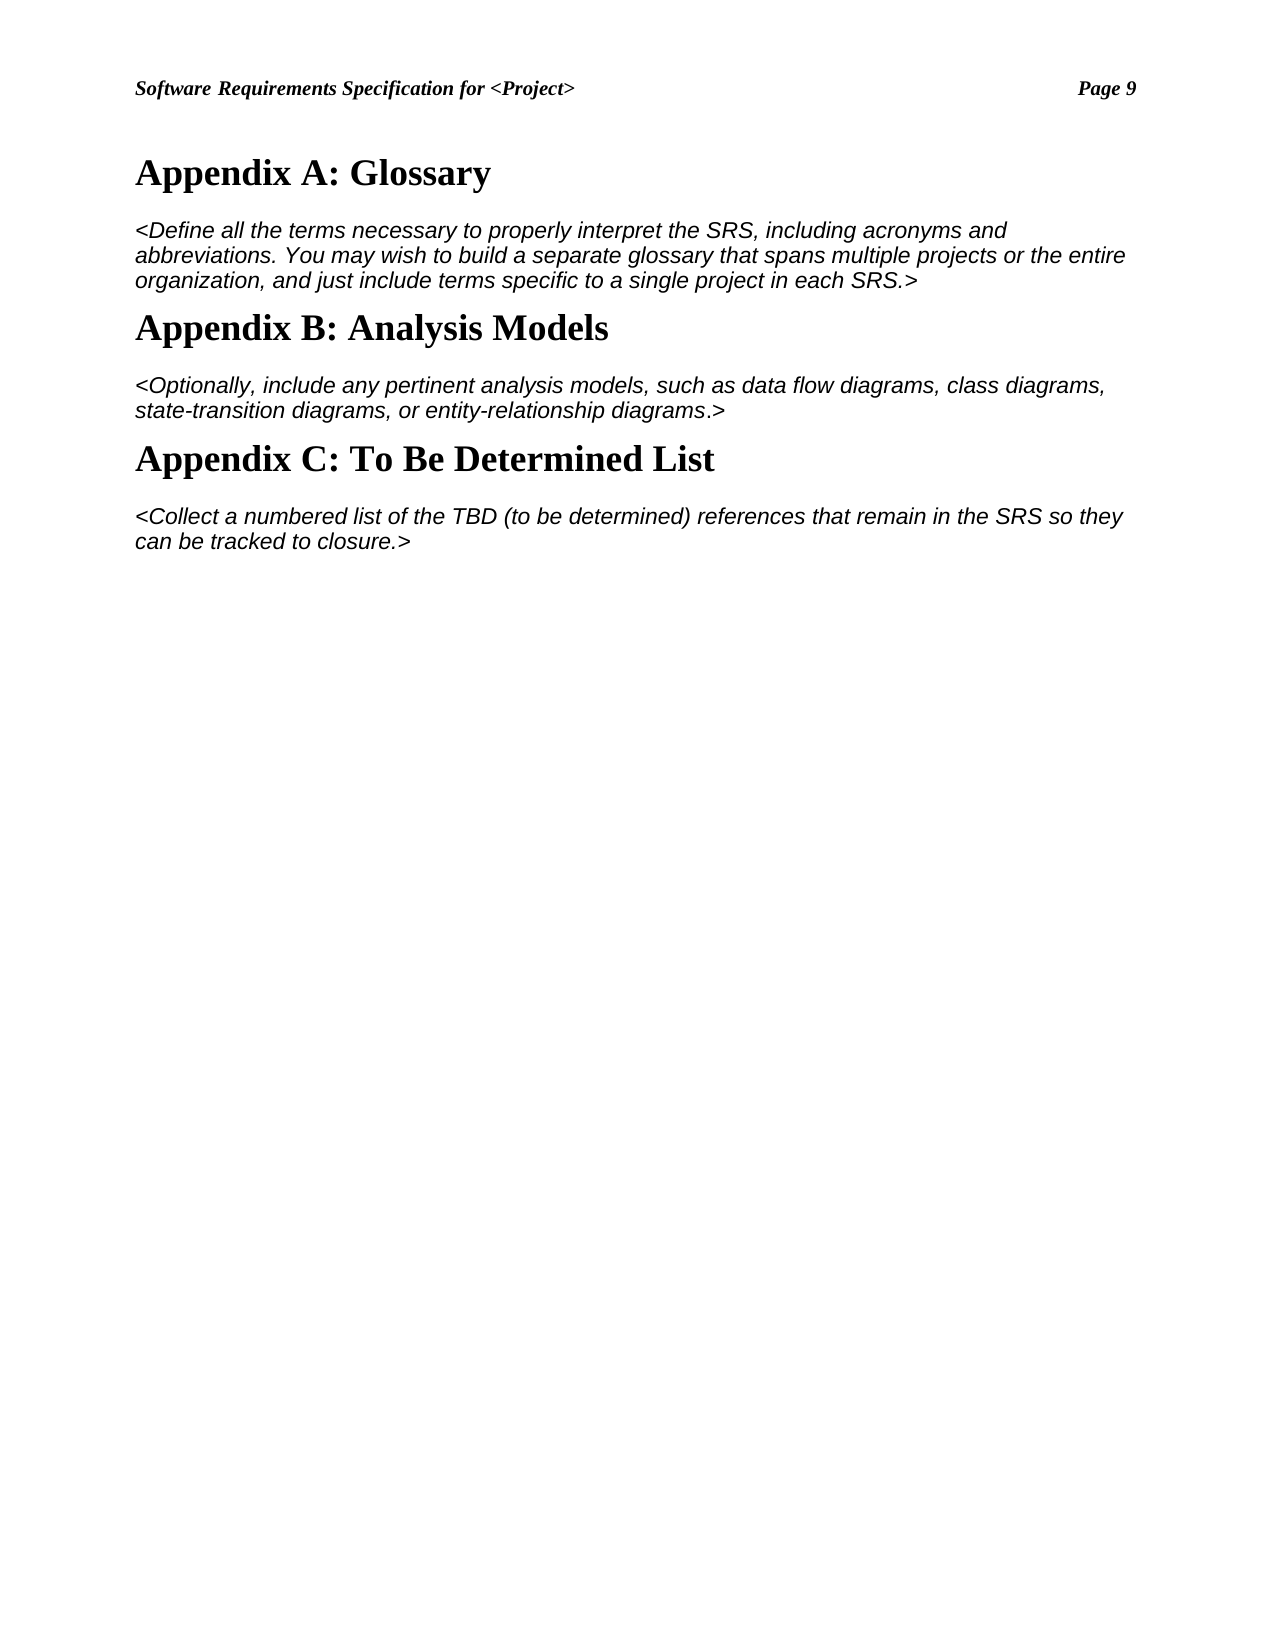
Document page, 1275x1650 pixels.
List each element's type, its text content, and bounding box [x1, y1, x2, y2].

text Appendix A: Glossary [135, 150, 1140, 193]
text Appendix C: To Be Determined List [135, 436, 1140, 479]
text <Define all the terms necessary to properly interpret the SRS, including acronyms and abbreviations. You may wish to build a separate glossary that spans multiple projects or the entire organization, and just include terms specific to a single project in each SRS.> [135, 218, 1140, 293]
text <Collect a numbered list of the TBD (to be determined) references that remain in the SRS so they can be tracked to closure.> [135, 504, 1140, 554]
text <Optionally, include any pertinent analysis models, such as data flow diagrams, class diagrams, state-transition diagrams, or entity-relationship diagrams.> [135, 374, 1140, 424]
text Appendix B: Analysis Models [135, 306, 1140, 349]
